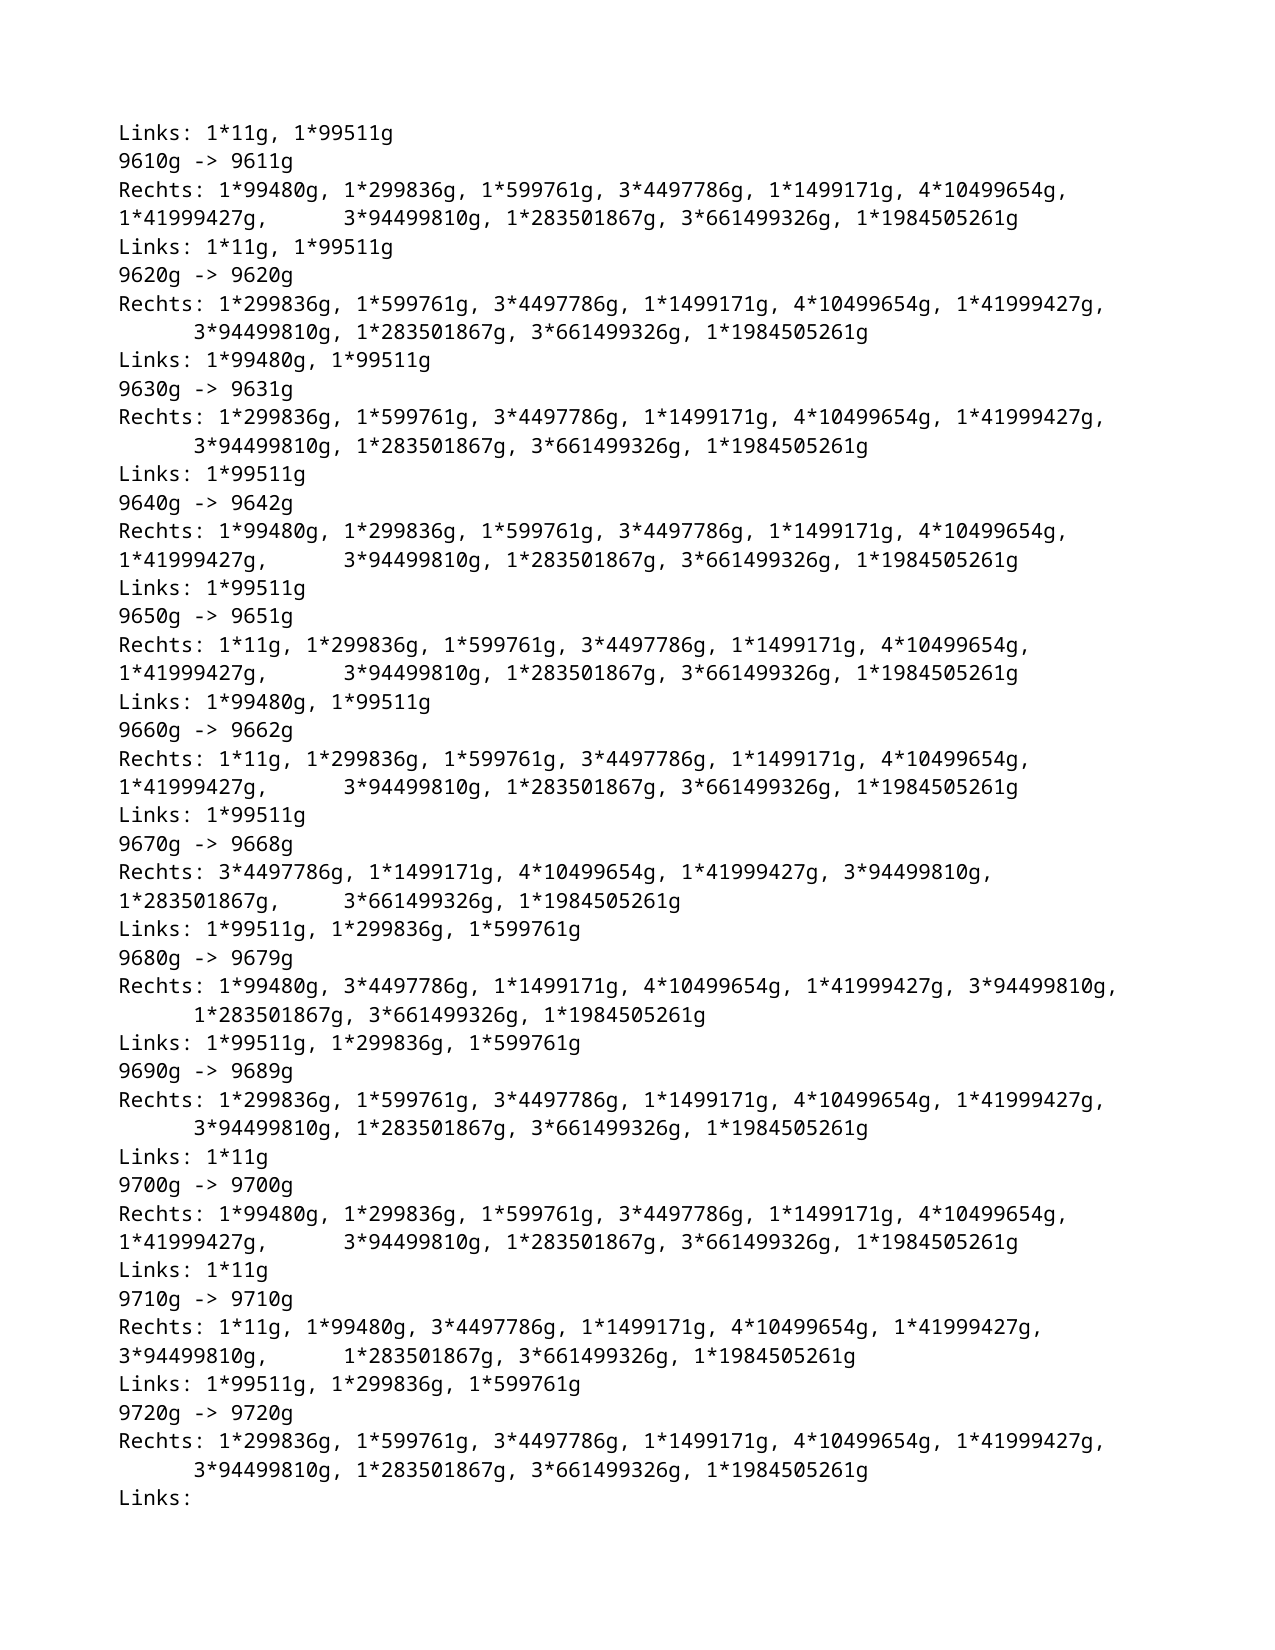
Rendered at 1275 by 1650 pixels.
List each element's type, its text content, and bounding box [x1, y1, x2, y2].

text Rechts: 1*299836g, 1*599761g, 3*4497786g, 1*1499171g, 4*10499654g, 1*41999427g, 3*94499810g, 1*283501867g, 3*661499326g, 1*1984505261g [118, 1085, 1157, 1142]
text Rechts: 1*299836g, 1*599761g, 3*4497786g, 1*1499171g, 4*10499654g, 1*41999427g, 3*94499810g, 1*283501867g, 3*661499326g, 1*1984505261g [118, 402, 1157, 459]
text Links: 1*99511g [118, 459, 1157, 488]
text 9630g -> 9631g [118, 374, 1157, 402]
text Rechts: 1*99480g, 1*299836g, 1*599761g, 3*4497786g, 1*1499171g, 4*10499654g, 1*41999427g, 3*94499810g, 1*283501867g, 3*661499326g, 1*1984505261g [118, 175, 1157, 232]
text Rechts: 1*99480g, 1*299836g, 1*599761g, 3*4497786g, 1*1499171g, 4*10499654g, 1*41999427g, 3*94499810g, 1*283501867g, 3*661499326g, 1*1984505261g [118, 516, 1157, 573]
text 9720g -> 9720g [118, 1398, 1157, 1426]
text Rechts: 3*4497786g, 1*1499171g, 4*10499654g, 1*41999427g, 3*94499810g, 1*283501867g, 3*661499326g, 1*1984505261g [118, 857, 1157, 914]
text Rechts: 1*11g, 1*299836g, 1*599761g, 3*4497786g, 1*1499171g, 4*10499654g, 1*41999427g, 3*94499810g, 1*283501867g, 3*661499326g, 1*1984505261g [118, 744, 1157, 801]
text 9670g -> 9668g [118, 829, 1157, 857]
text 9650g -> 9651g [118, 602, 1157, 630]
text Rechts: 1*299836g, 1*599761g, 3*4497786g, 1*1499171g, 4*10499654g, 1*41999427g, 3*94499810g, 1*283501867g, 3*661499326g, 1*1984505261g [118, 289, 1157, 346]
text 9640g -> 9642g [118, 488, 1157, 516]
text 9680g -> 9679g [118, 943, 1157, 971]
text Links: [118, 1483, 1157, 1512]
text Links: 1*99511g [118, 801, 1157, 829]
text 9660g -> 9662g [118, 715, 1157, 744]
text Rechts: 1*11g, 1*99480g, 3*4497786g, 1*1499171g, 4*10499654g, 1*41999427g, 3*94499810g, 1*283501867g, 3*661499326g, 1*1984505261g [118, 1312, 1157, 1369]
text Rechts: 1*299836g, 1*599761g, 3*4497786g, 1*1499171g, 4*10499654g, 1*41999427g, 3*94499810g, 1*283501867g, 3*661499326g, 1*1984505261g [118, 1426, 1157, 1483]
text Rechts: 1*99480g, 3*4497786g, 1*1499171g, 4*10499654g, 1*41999427g, 3*94499810g, 1*283501867g, 3*661499326g, 1*1984505261g [118, 971, 1157, 1028]
text Links: 1*11g [118, 1256, 1157, 1284]
text Links: 1*99511g [118, 573, 1157, 602]
text 9620g -> 9620g [118, 260, 1157, 289]
text Links: 1*11g, 1*99511g [118, 232, 1157, 260]
text Links: 1*99511g, 1*299836g, 1*599761g [118, 914, 1157, 943]
text 9690g -> 9689g [118, 1057, 1157, 1085]
text Links: 1*11g [118, 1142, 1157, 1170]
text Links: 1*99511g, 1*299836g, 1*599761g [118, 1369, 1157, 1398]
text Rechts: 1*99480g, 1*299836g, 1*599761g, 3*4497786g, 1*1499171g, 4*10499654g, 1*41999427g, 3*94499810g, 1*283501867g, 3*661499326g, 1*1984505261g [118, 1199, 1157, 1256]
text Links: 1*11g, 1*99511g [118, 118, 1157, 147]
text 9700g -> 9700g [118, 1170, 1157, 1199]
text Links: 1*99511g, 1*299836g, 1*599761g [118, 1028, 1157, 1057]
text Links: 1*99480g, 1*99511g [118, 346, 1157, 374]
text 9610g -> 9611g [118, 147, 1157, 175]
text 9710g -> 9710g [118, 1284, 1157, 1312]
text Rechts: 1*11g, 1*299836g, 1*599761g, 3*4497786g, 1*1499171g, 4*10499654g, 1*41999427g, 3*94499810g, 1*283501867g, 3*661499326g, 1*1984505261g [118, 630, 1157, 687]
text Links: 1*99480g, 1*99511g [118, 687, 1157, 715]
